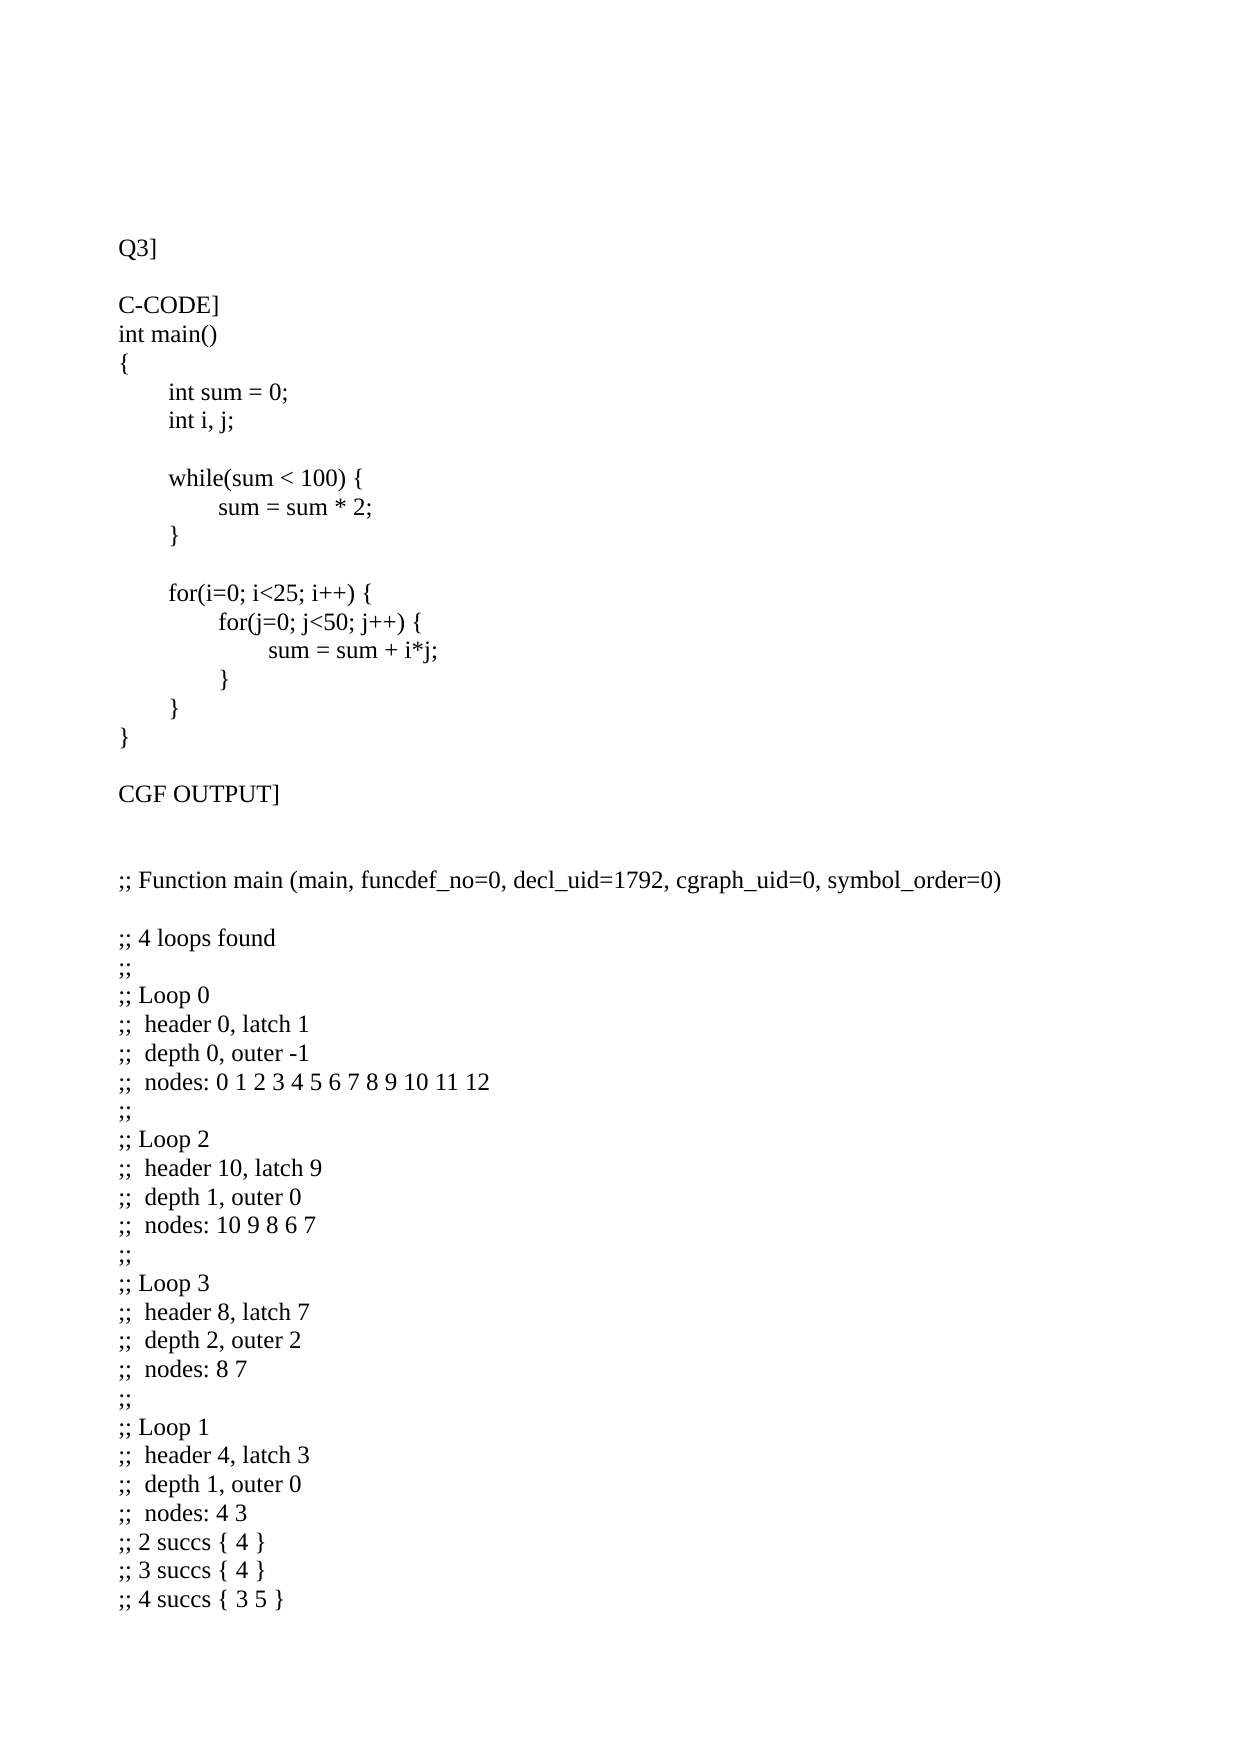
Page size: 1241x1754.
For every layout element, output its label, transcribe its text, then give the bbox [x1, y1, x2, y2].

text ;; [118, 1239, 1122, 1268]
text ;; Loop 1 [118, 1412, 1122, 1441]
text int i, j; [118, 406, 1122, 434]
text C-CODE] [118, 291, 1122, 319]
text for(i=0; i<25; i++) { [118, 578, 1122, 607]
text ;; depth 0, outer -1 [118, 1038, 1122, 1067]
text Q3] [118, 233, 1122, 262]
text ;; [118, 1383, 1122, 1412]
text ;; header 0, latch 1 [118, 1009, 1122, 1038]
text ;; Loop 3 [118, 1268, 1122, 1297]
text ;; header 8, latch 7 [118, 1297, 1122, 1326]
text ;; nodes: 0 1 2 3 4 5 6 7 8 9 10 11 12 [118, 1067, 1122, 1096]
text ;; Loop 0 [118, 981, 1122, 1009]
text int main() [118, 319, 1122, 348]
text } [118, 722, 1122, 751]
text } [118, 693, 1122, 722]
text ;; 4 loops found [118, 923, 1122, 952]
text sum = sum * 2; [118, 492, 1122, 521]
text ;; depth 2, outer 2 [118, 1326, 1122, 1354]
text } [118, 521, 1122, 549]
text sum = sum + i*j; [118, 636, 1122, 664]
text ;; nodes: 8 7 [118, 1354, 1122, 1383]
text for(j=0; j<50; j++) { [118, 607, 1122, 636]
text { [118, 348, 1122, 377]
text ;; Function main (main, funcdef_no=0, decl_uid=1792, cgraph_uid=0, symbol_order=0) [118, 866, 1122, 894]
text ;; nodes: 10 9 8 6 7 [118, 1211, 1122, 1239]
text ;; 2 succs { 4 } [118, 1527, 1122, 1556]
text ;; depth 1, outer 0 [118, 1469, 1122, 1498]
text ;; 3 succs { 4 } [118, 1556, 1122, 1584]
text } [118, 664, 1122, 693]
text int sum = 0; [118, 377, 1122, 406]
text ;; [118, 1096, 1122, 1124]
text ;; header 10, latch 9 [118, 1153, 1122, 1182]
text ;; depth 1, outer 0 [118, 1182, 1122, 1211]
text ;; 4 succs { 3 5 } [118, 1584, 1122, 1613]
text ;; nodes: 4 3 [118, 1498, 1122, 1527]
text ;; Loop 2 [118, 1124, 1122, 1153]
text ;; [118, 952, 1122, 981]
text ;; header 4, latch 3 [118, 1441, 1122, 1469]
text CGF OUTPUT] [118, 779, 1122, 808]
text while(sum < 100) { [118, 463, 1122, 492]
